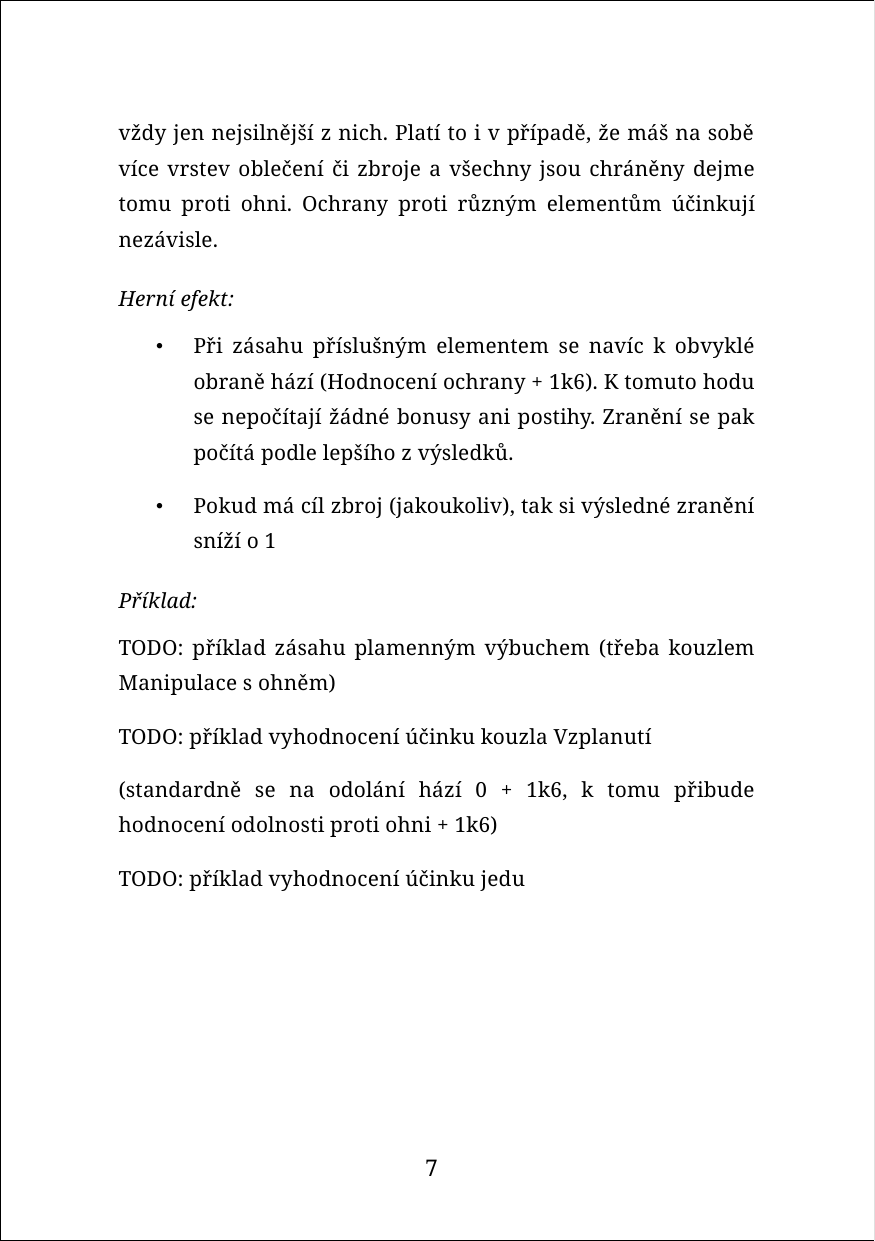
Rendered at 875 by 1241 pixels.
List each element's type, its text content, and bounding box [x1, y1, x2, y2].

text TODO: příklad vyhodnocení účinku jedu [118, 864, 756, 892]
text TODO: příklad vyhodnocení účinku kouzla Vzplanutí [118, 722, 756, 750]
text TODO: příklad zásahu plamenným výbuchem (třeba kouzlem Manipulace s ohněm) [118, 633, 756, 697]
text (standardně se na odolání hází 0 + 1k6, k tomu přibude hodnocení odolnosti proti ohni + 1k6) [118, 775, 756, 839]
list Při zásahu příslušným elementem se navíc k obvyklé obraně hází (Hodnocení ochrany + 1k6). K tomuto hodu se nepočítají žádné bonusy ani postihy. Zranění se pak počítá podle lepšího z výsledků. [156, 331, 756, 466]
text Příklad: [118, 586, 756, 614]
text vždy jen nejsilnější z nich. Platí to i v případě, že máš na sobě více vrstev oblečení či zbroje a všechny jsou chráněny dejme tomu proti ohni. Ochrany proti různým elementům účinkují nezávisle. [118, 118, 756, 253]
text Herní efekt: [118, 284, 756, 312]
list Pokud má cíl zbroj (jakoukoliv), tak si výsledné zranění sníží o 1 [156, 491, 756, 555]
